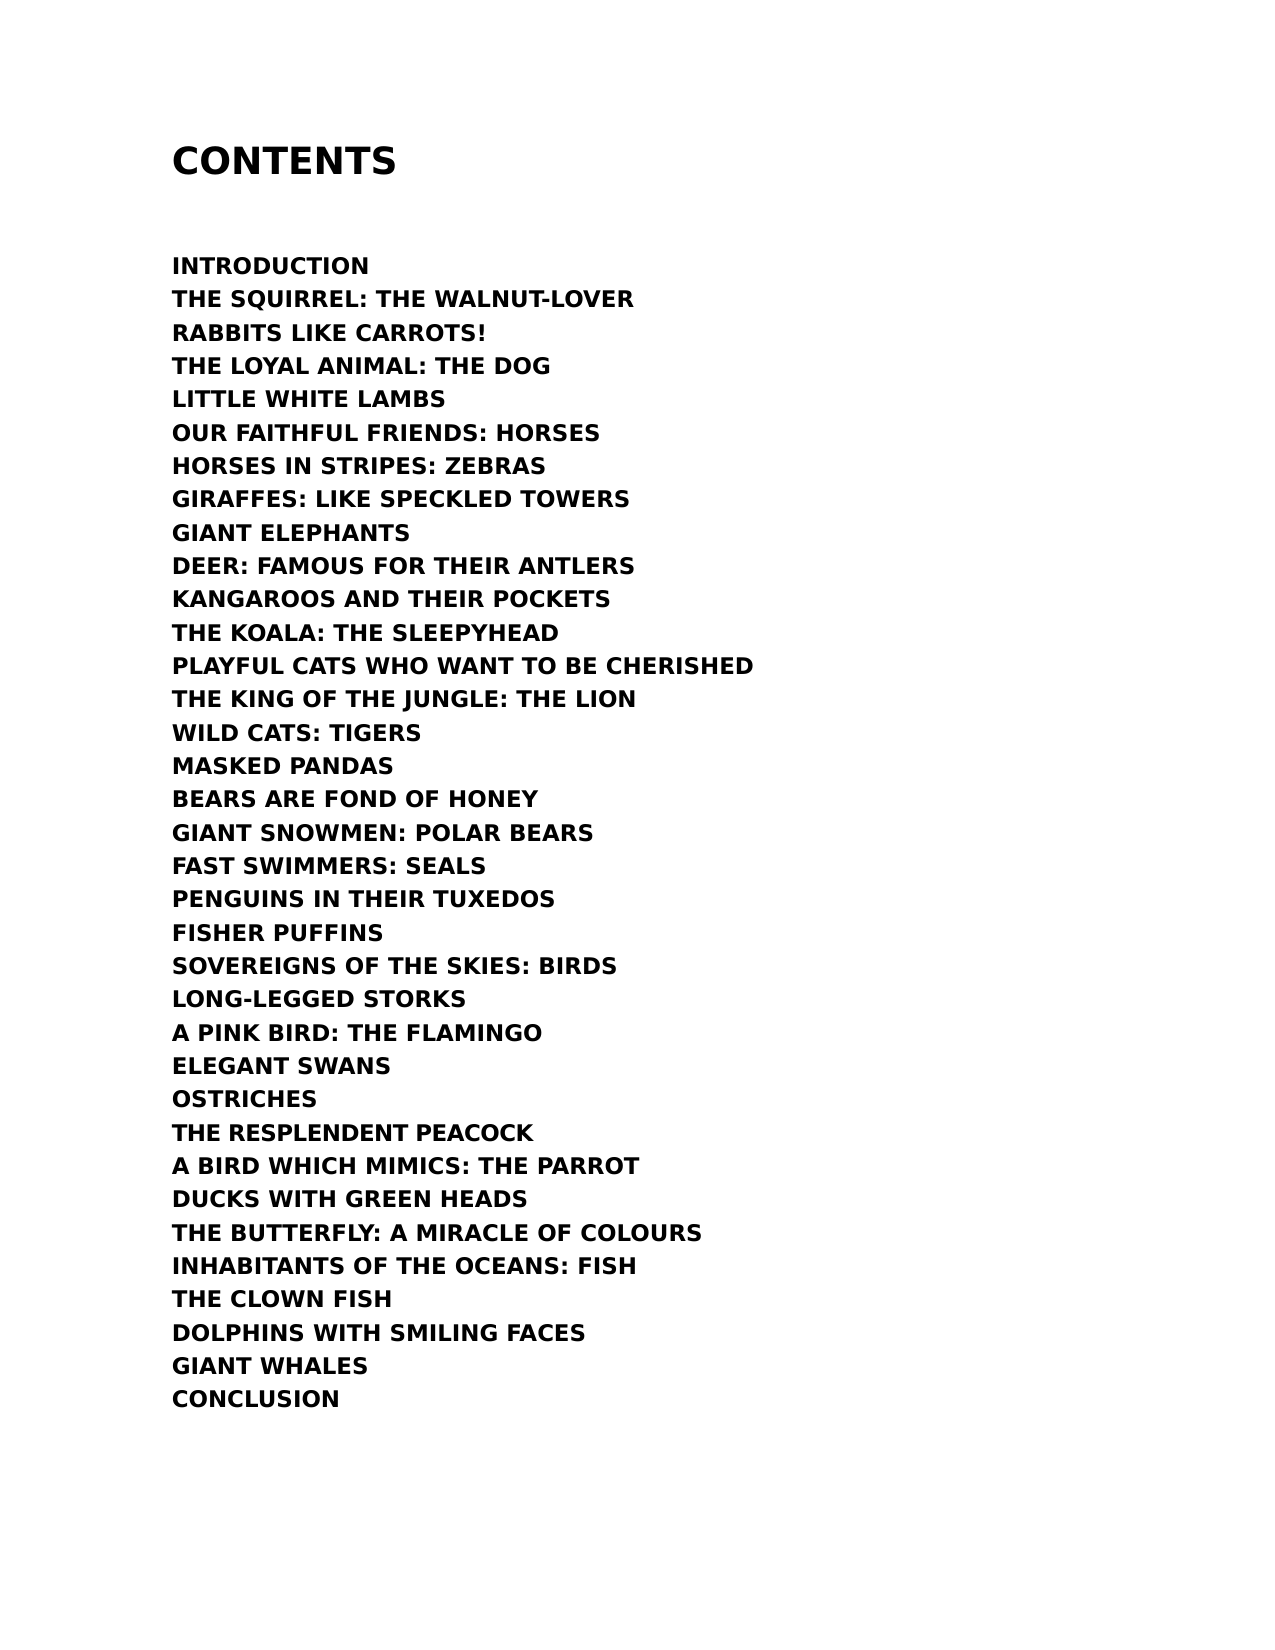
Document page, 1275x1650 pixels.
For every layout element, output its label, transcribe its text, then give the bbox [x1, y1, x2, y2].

text DEER: FAMOUS FOR THEIR ANTLERS [112, 548, 1145, 581]
text HORSES IN STRIPES: ZEBRAS [112, 448, 1145, 481]
text DOLPHINS WITH SMILING FACES [112, 1314, 1145, 1348]
text GIRAFFES: LIKE SPECKLED TOWERS [112, 481, 1145, 514]
text INHABITANTS OF THE OCEANS: FISH [112, 1248, 1145, 1281]
text LONG-LEGGED STORKS [112, 981, 1145, 1014]
text GIANT WHALES [112, 1348, 1145, 1381]
text PENGUINS IN THEIR TUXEDOS [112, 881, 1145, 914]
text THE KING OF THE JUNGLE: THE LION [112, 681, 1145, 714]
text ELEGANT SWANS [112, 1048, 1145, 1081]
text BEARS ARE FOND OF HONEY [112, 781, 1145, 814]
text WILD CATS: TIGERS [112, 714, 1145, 748]
text MASKED PANDAS [112, 748, 1145, 781]
text OSTRICHES [112, 1081, 1145, 1114]
text SOVEREIGNS OF THE SKIES: BIRDS [112, 948, 1145, 981]
text THE LOYAL ANIMAL: THE DOG [112, 348, 1145, 381]
text GIANT SNOWMEN: POLAR BEARS [112, 814, 1145, 848]
text THE BUTTERFLY: A MIRACLE OF COLOURS [112, 1214, 1145, 1248]
text THE SQUIRREL: THE WALNUT-LOVER [112, 281, 1145, 314]
text THE KOALA: THE SLEEPYHEAD [112, 614, 1145, 648]
text FISHER PUFFINS [112, 914, 1145, 948]
text A PINK BIRD: THE FLAMINGO [112, 1014, 1145, 1048]
text OUR FAITHFUL FRIENDS: HORSES [112, 414, 1145, 448]
text CONCLUSION [112, 1381, 1145, 1414]
text FAST SWIMMERS: SEALS [112, 848, 1145, 881]
text GIANT ELEPHANTS [112, 514, 1145, 548]
text LITTLE WHITE LAMBS [112, 381, 1145, 414]
text KANGAROOS AND THEIR POCKETS [112, 581, 1145, 614]
text RABBITS LIKE CARROTS! [112, 314, 1145, 348]
text PLAYFUL CATS WHO WANT TO BE CHERISHED [112, 648, 1145, 681]
text DUCKS WITH GREEN HEADS [112, 1181, 1145, 1214]
text THE CLOWN FISH [112, 1281, 1145, 1314]
text A BIRD WHICH MIMICS: THE PARROT [112, 1148, 1145, 1181]
text INTRODUCTION [112, 248, 1145, 281]
text THE RESPLENDENT PEACOCK [112, 1114, 1145, 1148]
text CONTENTS [112, 148, 1145, 181]
